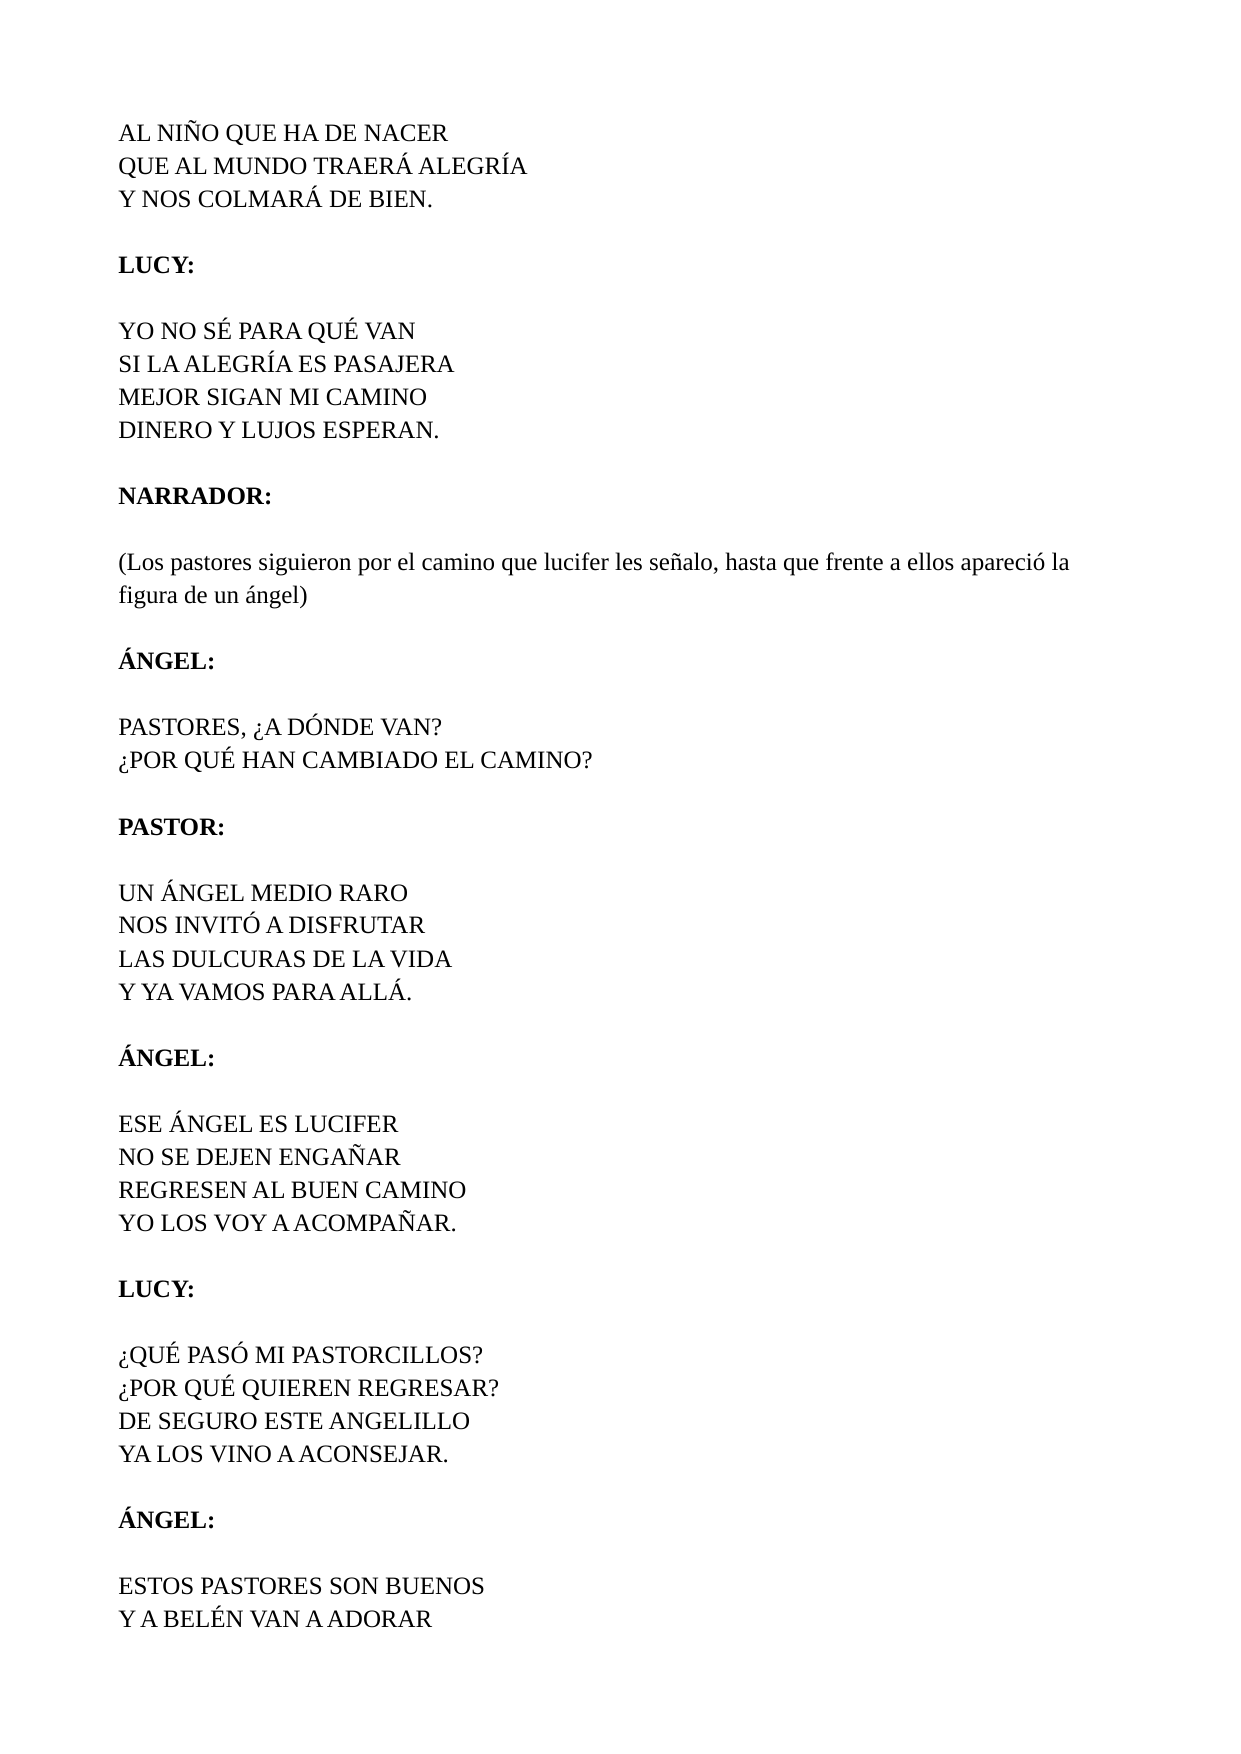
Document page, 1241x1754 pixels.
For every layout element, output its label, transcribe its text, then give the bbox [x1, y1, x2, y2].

text AL NIÑO QUE HA DE NACER QUE AL MUNDO TRAERÁ ALEGRÍA Y NOS COLMARÁ DE BIEN. LUCY: YO NO SÉ PARA QUÉ VAN SI LA ALEGRÍA ES PASAJERA MEJOR SIGAN MI CAMINO DINERO Y LUJOS ESPERAN. NARRADOR: (Los pastores siguieron por el camino que lucifer les señalo, hasta que frente a ellos apareció la figura de un ángel) ÁNGEL: PASTORES, ¿A DÓNDE VAN? ¿POR QUÉ HAN CAMBIADO EL CAMINO? PASTOR: UN ÁNGEL MEDIO RARO NOS INVITÓ A DISFRUTAR LAS DULCURAS DE LA VIDA Y YA VAMOS PARA ALLÁ. ÁNGEL: ESE ÁNGEL ES LUCIFER NO SE DEJEN ENGAÑAR REGRESEN AL BUEN CAMINO YO LOS VOY A ACOMPAÑAR. LUCY: ¿QUÉ PASÓ MI PASTORCILLOS? ¿POR QUÉ QUIEREN REGRESAR? DE SEGURO ESTE ANGELILLO YA LOS VINO A ACONSEJAR. ÁNGEL: ESTOS PASTORES SON BUENOS Y A BELÉN VAN A ADORAR [118, 118, 1122, 1633]
